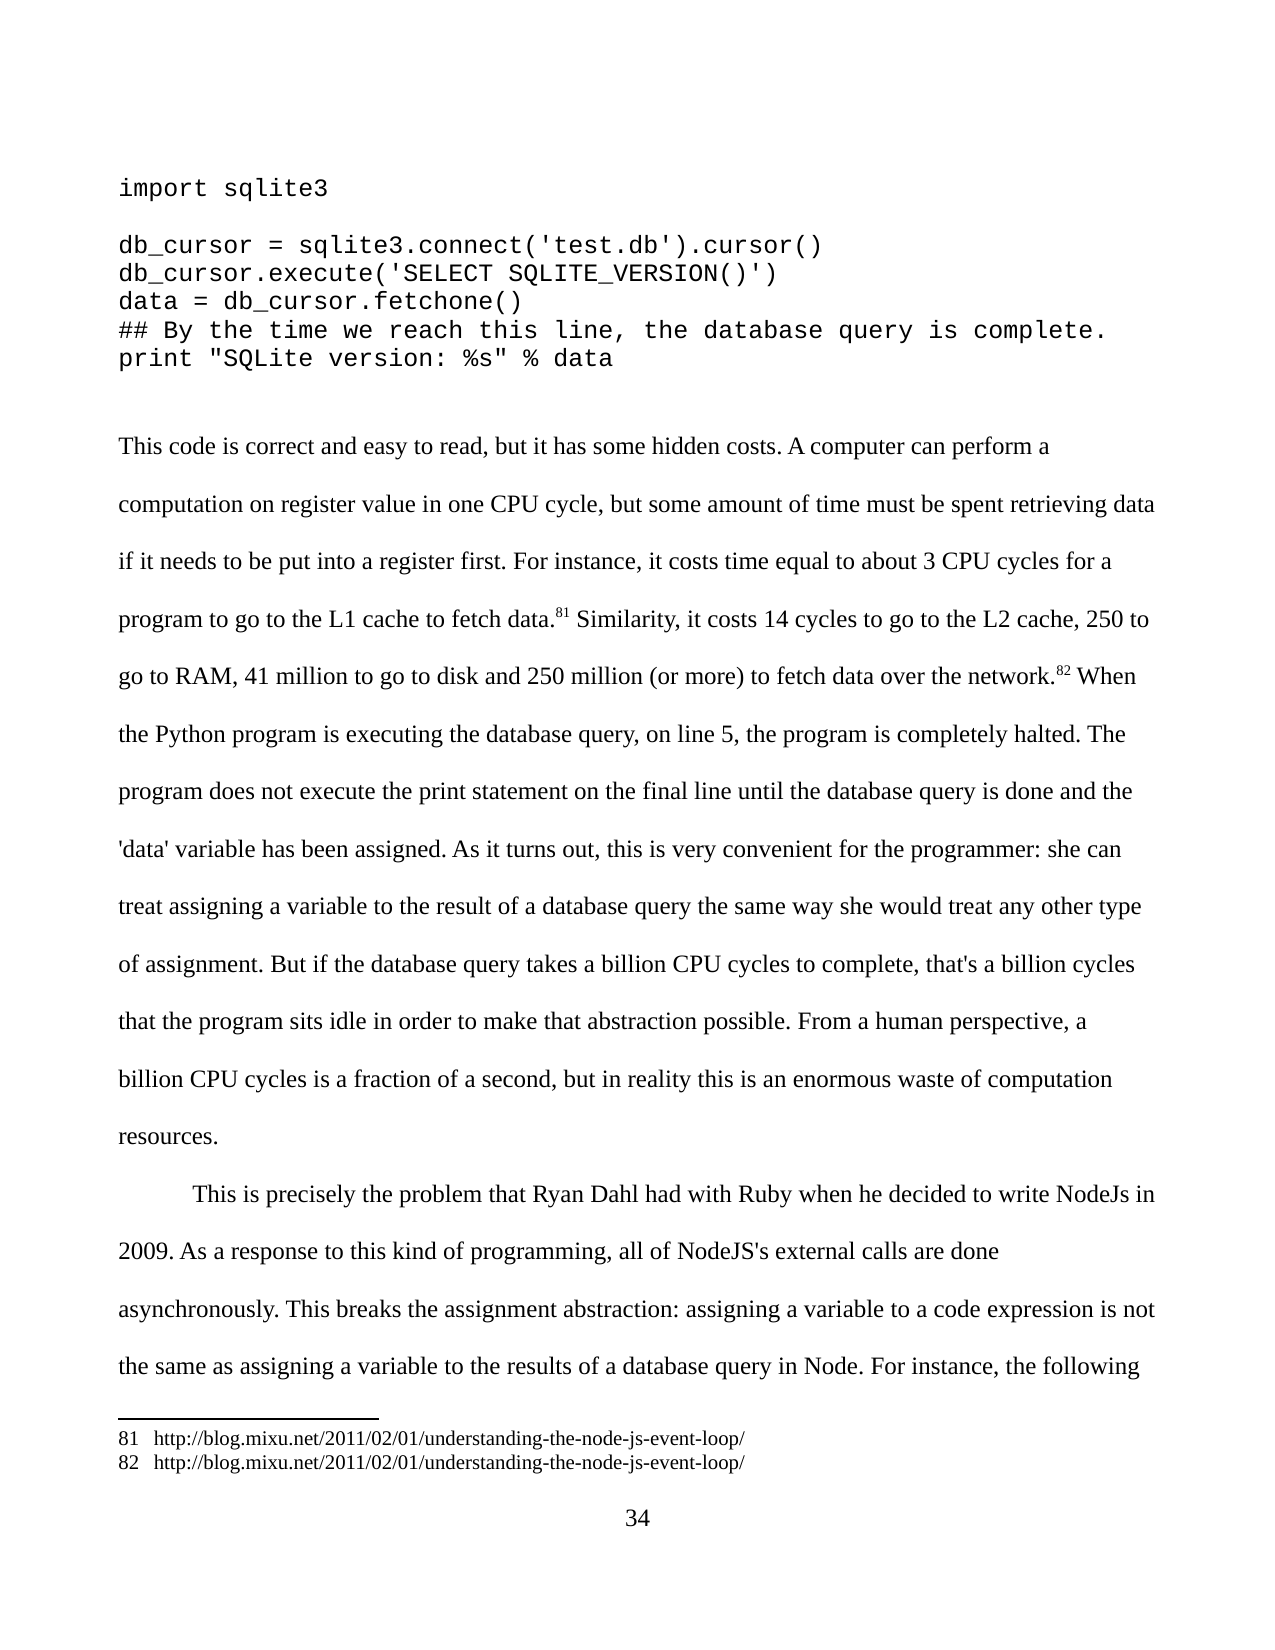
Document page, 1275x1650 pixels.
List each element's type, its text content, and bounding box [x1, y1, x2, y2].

text db_cursor = sqlite3.connect('test.db').cursor() [118, 232, 1157, 261]
text data = db_cursor.fetchone() [118, 289, 1157, 317]
text This code is correct and easy to read, but it has some hidden costs. A computer can perform a computation on register value in one CPU cycle, but some amount of time must be spent retrieving data if it needs to be put into a register first. For instance, it costs time equal to about 3 CPU cycles for a program to go to the L1 cache to fetch data. Similarity, it costs 14 cycles to go to the L2 cache, 250 to go to RAM, 41 million to go to disk and 250 million (or more) to fetch data over the network. When the Python program is executing the database query, on line 5, the program is completely halted. The program does not execute the print statement on the final line until the database query is done and the 'data' variable has been assigned. As it turns out, this is very convenient for the programmer: she can treat assigning a variable to the result of a database query the same way she would treat any other type of assignment. But if the database query takes a billion CPU cycles to complete, that's a billion cycles that the program sits idle in order to make that abstraction possible. From a human perspective, a billion CPU cycles is a fraction of a second, but in reality this is an enormous waste of computation resources. [118, 431, 1157, 1150]
text db_cursor.execute('SELECT SQLITE_VERSION()') [118, 261, 1157, 289]
text http://blog.mixu.net/2011/02/01/understanding-the-node-js-event-loop/ [118, 1426, 1157, 1449]
text ## By the time we reach this line, the database query is complete. [118, 317, 1157, 346]
text print "SQLite version: %s" % data [118, 346, 1157, 374]
text http://blog.mixu.net/2011/02/01/understanding-the-node-js-event-loop/ [118, 1449, 1157, 1474]
text import sqlite3 [118, 176, 1157, 204]
text This is precisely the problem that Ryan Dahl had with Ruby when he decided to write NodeJs in 2009. As a response to this kind of programming, all of NodeJS's external calls are done asynchronously. This breaks the assignment abstraction: assigning a variable to a code expression is not the same as assigning a variable to the results of a database query in Node. For instance, the following [118, 1179, 1157, 1380]
